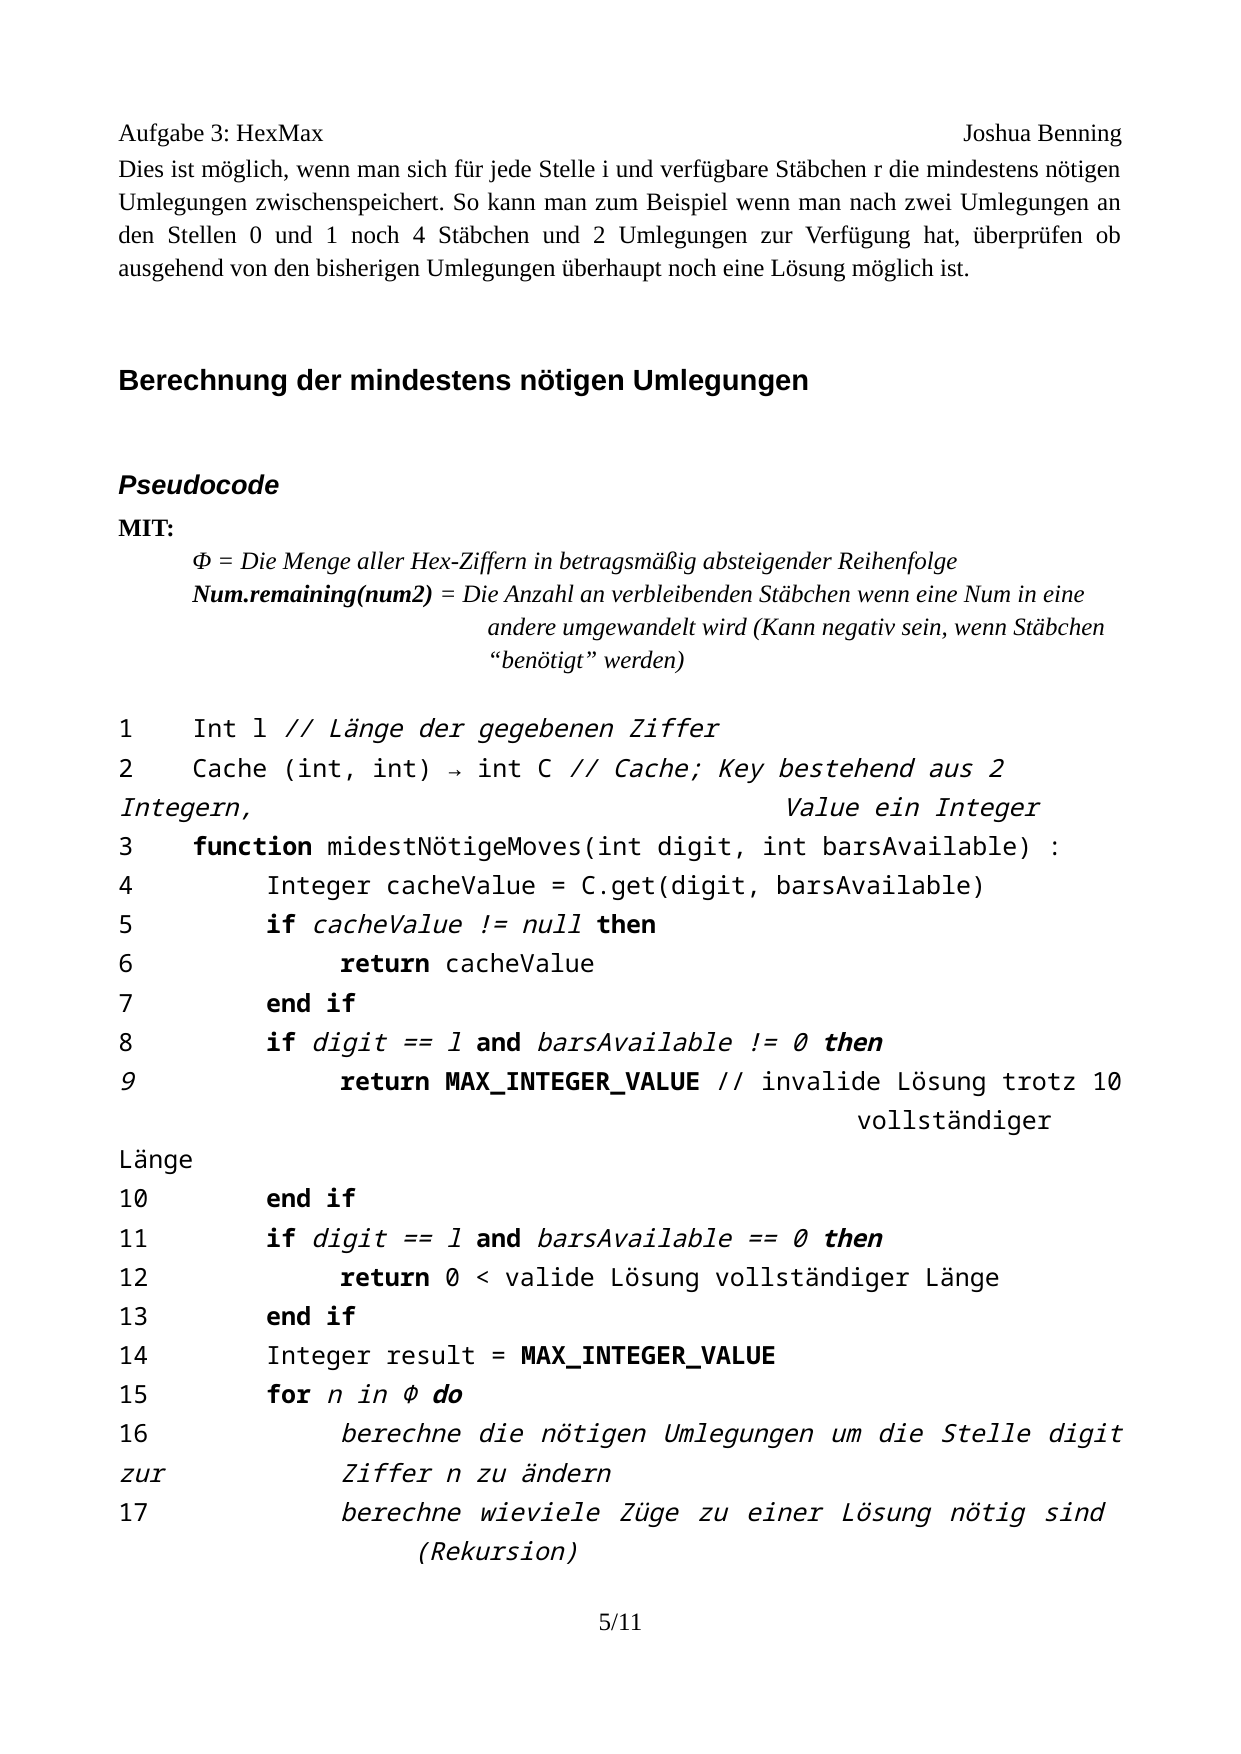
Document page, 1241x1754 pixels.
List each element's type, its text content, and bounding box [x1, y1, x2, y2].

text 2 Cache (int, int) → int C // Cache; Key bestehend aus 2 Integern, Value ein Integer [118, 750, 1122, 823]
text 6 return cacheValue [118, 946, 1122, 980]
text 8 if digit == l and barsAvailable != 0 then [118, 1024, 1122, 1058]
text 12 return 0 < valide Lösung vollständiger Länge [118, 1259, 1122, 1293]
text 11 if digit == l and barsAvailable == 0 then [118, 1220, 1122, 1254]
text 13 end if [118, 1298, 1122, 1333]
text 9 return MAX_INTEGER_VALUE // invalide Lösung trotz 10 vollständiger Länge [118, 1063, 1122, 1176]
text Φ = Die Menge aller Hex-Ziffern in betragsmäßig absteigender Reihenfolge [118, 546, 1122, 575]
subtitle Pseudocode [118, 469, 1122, 500]
text 17 berechne wieviele Züge zu einer Lösung nötig sind (Rekursion) [118, 1494, 1122, 1568]
subtitle Berechnung der mindestens nötigen Umlegungen [118, 363, 1122, 397]
text Dies ist möglich, wenn man sich für jede Stelle i und verfügbare Stäbchen r die mindestens nötigen Umlegungen zwischenspeichert. So kann man zum Beispiel wenn man nach zwei Umlegungen an den Stellen 0 und 1 noch 4 Stäbchen und 2 Umlegungen zur Verfügung hat, überprüfen ob ausgehend von den bisherigen Umlegungen überhaupt noch eine Lösung möglich ist. [118, 154, 1122, 282]
text MIT: [118, 513, 1122, 542]
text 4 Integer cacheValue = C.get(digit, barsAvailable) [118, 868, 1122, 902]
text 3 function midestNötigeMoves(int digit, int barsAvailable) : [118, 828, 1122, 863]
text 1 Int l // Länge der gegebenen Ziffer [118, 711, 1122, 745]
text 16 berechne die nötigen Umlegungen um die Stelle digit zur Ziffer n zu ändern [118, 1416, 1122, 1489]
text 5 if cacheValue != null then [118, 907, 1122, 941]
text Num.remaining(num2) = Die Anzahl an verbleibenden Stäbchen wenn eine Num in eine andere umgewandelt wird (Kann negativ sein, wenn Stäbchen “benötigt” werden) [118, 579, 1122, 674]
text 14 Integer result = MAX_INTEGER_VALUE [118, 1338, 1122, 1372]
text 7 end if [118, 985, 1122, 1019]
text 10 end if [118, 1181, 1122, 1215]
text 15 for n in Φ do [118, 1377, 1122, 1411]
